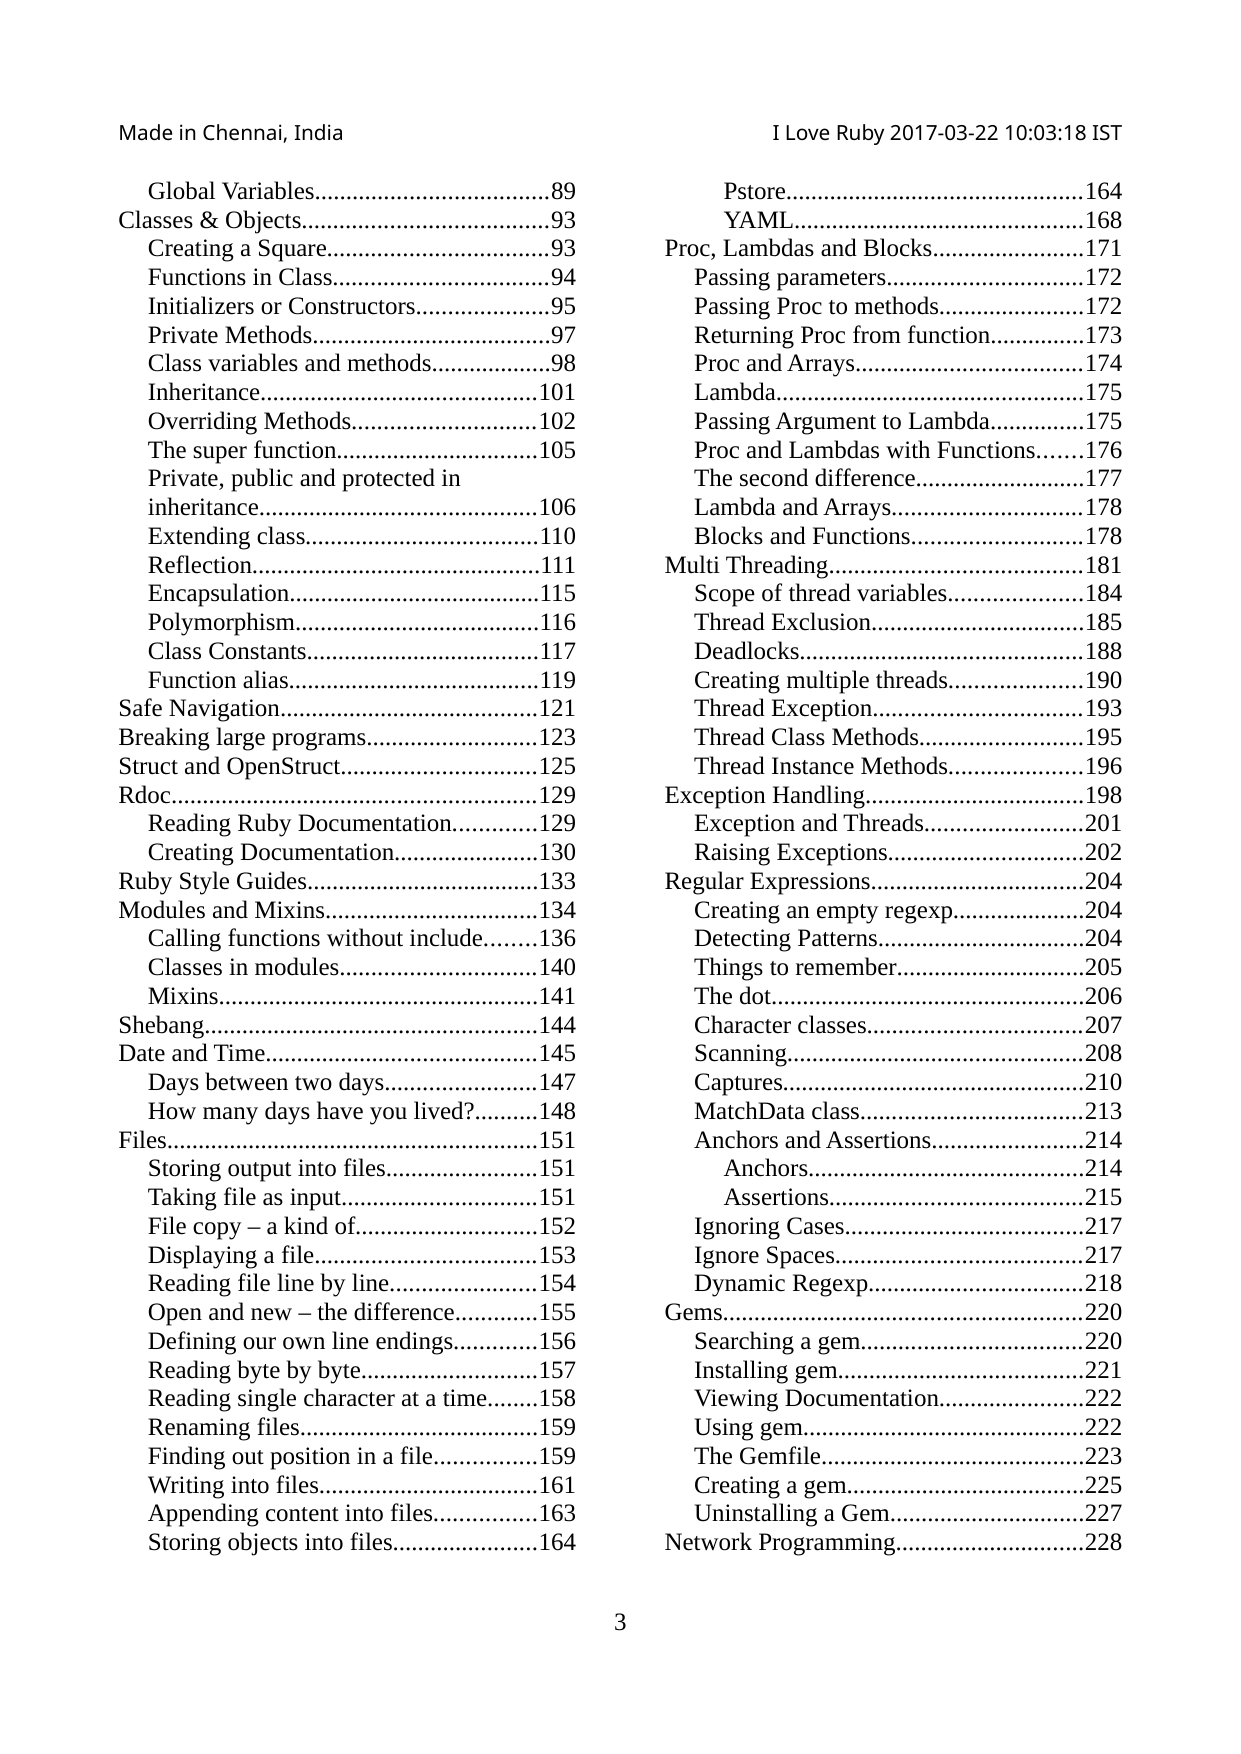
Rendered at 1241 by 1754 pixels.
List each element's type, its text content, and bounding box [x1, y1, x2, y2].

text Struct and OpenStruct 125 [118, 751, 576, 780]
text Reflection 111 [148, 550, 576, 578]
text Lambda 175 [694, 377, 1122, 406]
text The second difference 177 [694, 463, 1122, 492]
text Creating Documentation 130 [148, 837, 576, 866]
text Dynamic Regexp 218 [694, 1268, 1122, 1297]
text Installing gem 221 [694, 1355, 1122, 1383]
text Exception and Threads 201 [694, 808, 1122, 837]
text Character classes 207 [694, 1010, 1122, 1038]
text Global Variables 89 [148, 176, 576, 205]
text Reading byte by byte 157 [148, 1355, 576, 1383]
text How many days have you lived? 148 [148, 1096, 576, 1125]
text Shebang 144 [118, 1010, 576, 1038]
text Lambda and Arrays 178 [694, 492, 1122, 521]
text Thread Exclusion 185 [694, 607, 1122, 636]
text Creating an empty regexp 204 [694, 895, 1122, 923]
text Creating a Square 93 [148, 233, 576, 262]
text Defining our own line endings 156 [148, 1326, 576, 1355]
text Proc, Lambdas and Blocks 171 [664, 233, 1122, 262]
text Blocks and Functions 178 [694, 521, 1122, 550]
text Ignoring Cases 217 [694, 1211, 1122, 1240]
text Viewing Documentation 222 [694, 1383, 1122, 1412]
text The Gemfile 223 [694, 1441, 1122, 1470]
text Appending content into files 163 [148, 1498, 576, 1527]
text Overriding Methods 102 [148, 406, 576, 435]
text Returning Proc from function 173 [694, 320, 1122, 348]
text Raising Exceptions 202 [694, 837, 1122, 866]
text Reading Ruby Documentation 129 [148, 808, 576, 837]
text Things to remember 205 [694, 952, 1122, 981]
text MatchData class 213 [694, 1096, 1122, 1125]
text Renaming files 159 [148, 1412, 576, 1441]
text Passing parameters 172 [694, 262, 1122, 291]
text Creating a gem 225 [694, 1470, 1122, 1498]
text Exception Handling 198 [664, 780, 1122, 808]
text Scope of thread variables 184 [694, 578, 1122, 607]
text Ruby Style Guides 133 [118, 866, 576, 895]
text Modules and Mixins 134 [118, 895, 576, 923]
text Classes & Objects 93 [118, 205, 576, 233]
text Open and new – the difference 155 [148, 1297, 576, 1326]
text Taking file as input 151 [148, 1182, 576, 1211]
text Date and Time 145 [118, 1038, 576, 1067]
text Network Programming 228 [664, 1527, 1122, 1556]
text Storing objects into files 164 [148, 1527, 576, 1556]
text Reading file line by line 154 [148, 1268, 576, 1297]
text Thread Instance Methods 196 [694, 751, 1122, 780]
text Class variables and methods 98 [148, 348, 576, 377]
text Passing Proc to methods 172 [694, 291, 1122, 320]
text File copy – a kind of 152 [148, 1211, 576, 1240]
text Private, public and protected in inheritance 106 [148, 463, 576, 521]
text The dot 206 [694, 981, 1122, 1010]
text Detecting Patterns 204 [694, 923, 1122, 952]
text Pstore 164 [723, 176, 1122, 205]
text Mixins 141 [148, 981, 576, 1010]
text Searching a gem 220 [694, 1326, 1122, 1355]
text The super function 105 [148, 435, 576, 463]
text Safe Navigation 121 [118, 693, 576, 722]
text Private Methods 97 [148, 320, 576, 348]
text Using gem 222 [694, 1412, 1122, 1441]
text Inheritance 101 [148, 377, 576, 406]
text Class Constants 117 [148, 636, 576, 665]
text Captures 210 [694, 1067, 1122, 1096]
text Ignore Spaces 217 [694, 1240, 1122, 1268]
text Multi Threading 181 [664, 550, 1122, 578]
text Initializers or Constructors 95 [148, 291, 576, 320]
text Passing Argument to Lambda 175 [694, 406, 1122, 435]
text Deadlocks 188 [694, 636, 1122, 665]
text Scanning 208 [694, 1038, 1122, 1067]
text Creating multiple threads 190 [694, 665, 1122, 693]
text Days between two days 147 [148, 1067, 576, 1096]
text Functions in Class 94 [148, 262, 576, 291]
text Rdoc 129 [118, 780, 576, 808]
text Proc and Arrays 174 [694, 348, 1122, 377]
text Assertions 215 [723, 1182, 1122, 1211]
text Reading single character at a time 158 [148, 1383, 576, 1412]
text YAML 168 [723, 205, 1122, 233]
text Thread Class Methods 195 [694, 722, 1122, 751]
text Displaying a file 153 [148, 1240, 576, 1268]
text Uninstalling a Gem 227 [694, 1498, 1122, 1527]
text Breaking large programs 123 [118, 722, 576, 751]
text Anchors and Assertions 214 [694, 1125, 1122, 1153]
text Regular Expressions 204 [664, 866, 1122, 895]
text Finding out position in a file 159 [148, 1441, 576, 1470]
text Writing into files 161 [148, 1470, 576, 1498]
text Files 151 [118, 1125, 576, 1153]
text Gems 220 [664, 1297, 1122, 1326]
text Function alias 119 [148, 665, 576, 693]
text Encapsulation 115 [148, 578, 576, 607]
text Calling functions without include 136 [148, 923, 576, 952]
text Anchors 214 [723, 1153, 1122, 1182]
text Storing output into files 151 [148, 1153, 576, 1182]
text Polymorphism 116 [148, 607, 576, 636]
text Extending class 110 [148, 521, 576, 550]
text Proc and Lambdas with Functions 176 [694, 435, 1122, 463]
text Thread Exception 193 [694, 693, 1122, 722]
text Classes in modules 140 [148, 952, 576, 981]
